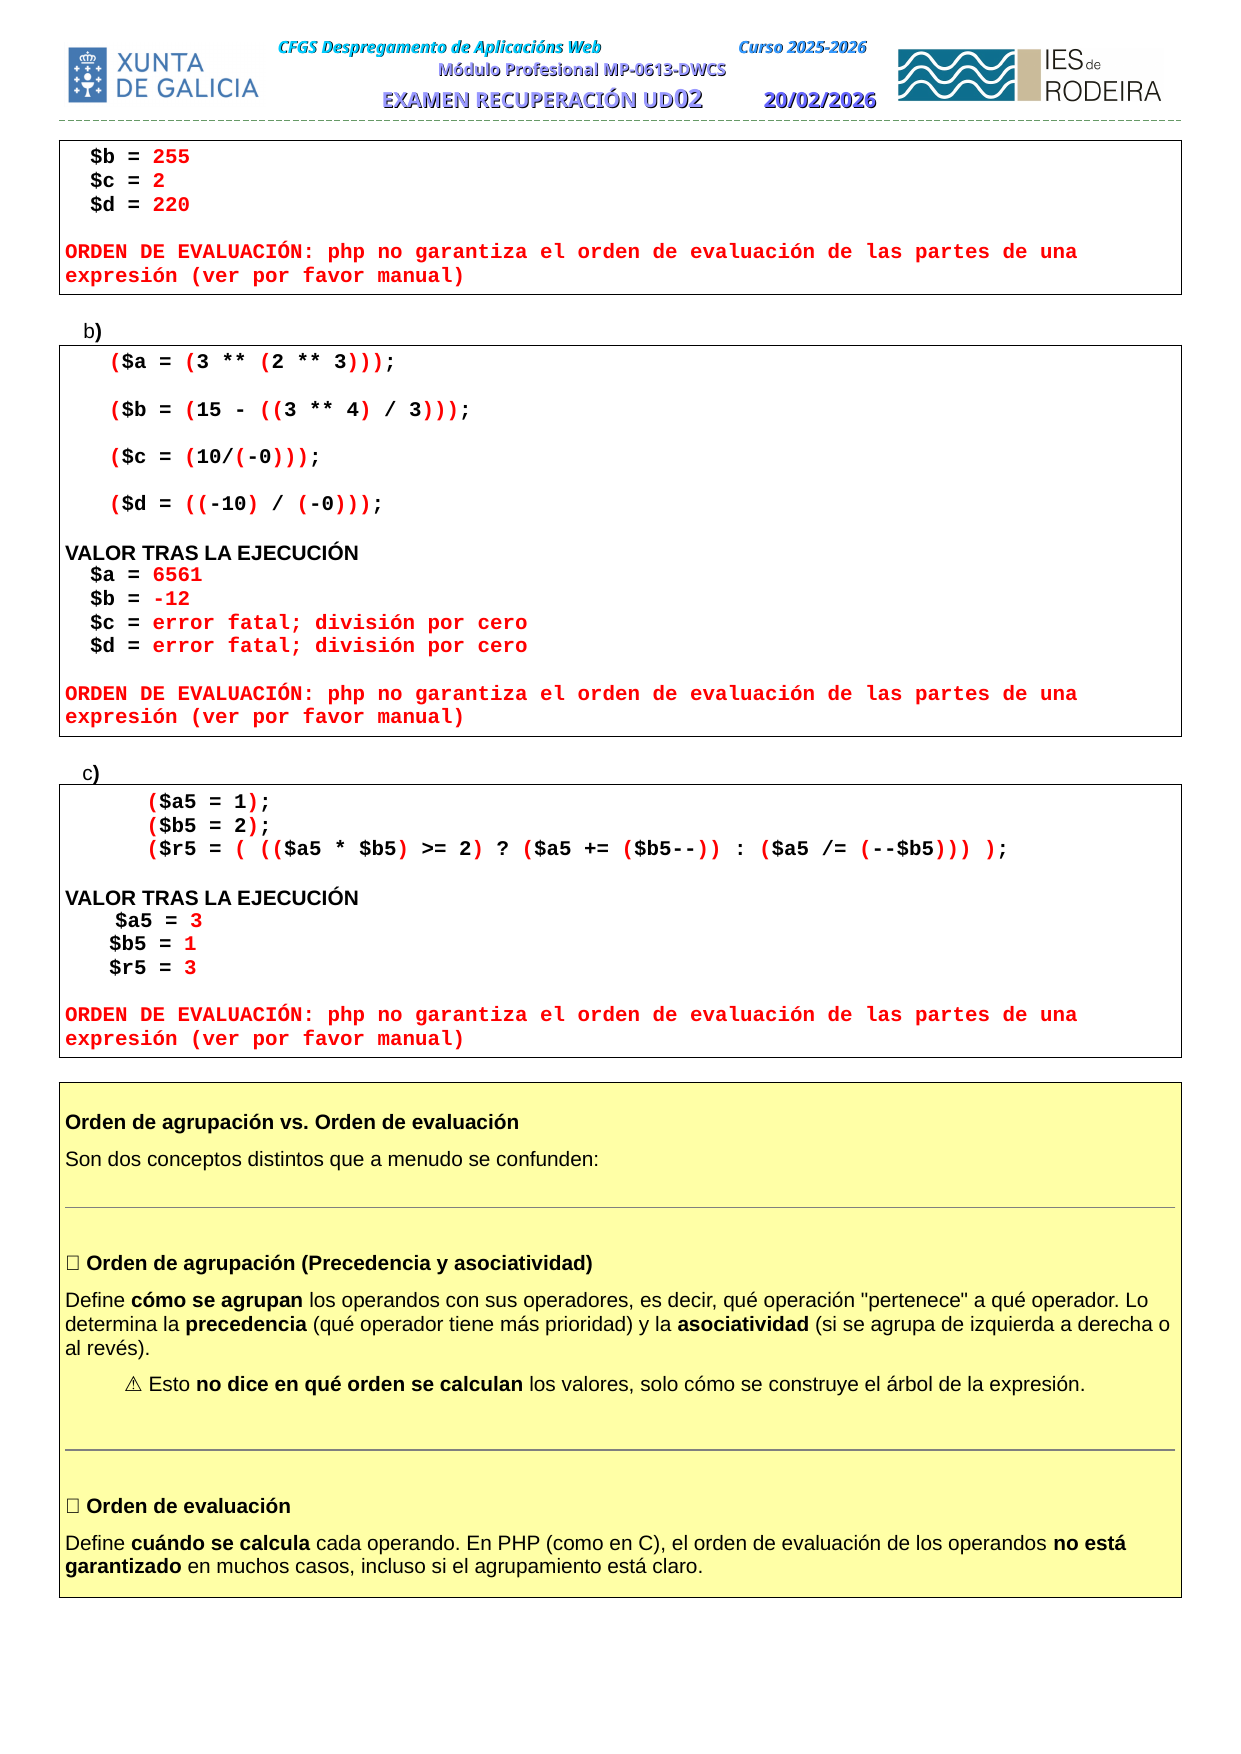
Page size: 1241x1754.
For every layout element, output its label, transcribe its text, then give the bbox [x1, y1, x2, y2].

table_header $b = 255 $c = 2 $d = 220 ORDEN DE EVALUACIÓN: php no garantiza el orden de evaluación de las partes de una expresión (ver por favor manual) [60, 141, 1181, 294]
text c) [59, 760, 1181, 784]
picture [897, 48, 1164, 102]
text b) [59, 319, 1181, 344]
table_header Orden de agrupación vs. Orden de evaluación Son dos conceptos distintos que a menudo se confunden: 🔹 Orden de agrupación (Precedencia y asociatividad) Define cómo se agrupan los operandos con sus operadores, es decir, qué operación "pertenece" a qué operador. Lo determina la precedencia (qué operador tiene más prioridad) y la asociatividad (si se agrupa de izquierda a derecha o al revés). ⚠️ Esto no dice en qué orden se calculan los valores, solo cómo se construye el árbol de la expresión. 🔹 Orden de evaluación Define cuándo se calcula cada operando. En PHP (como en C), el orden de evaluación de los operandos no está garantizado en muchos casos, incluso si el agrupamiento está claro. [60, 1083, 1181, 1597]
table_header ($a5 = 1); ($b5 = 2); ($r5 = ( (($a5 * $b5) >= 2) ? ($a5 += ($b5--)) : ($a5 /= (--$b5))) ); VALOR TRAS LA EJECUCIÓN $a5 = 3 $b5 = 1 $r5 = 3 ORDEN DE EVALUACIÓN: php no garantiza el orden de evaluación de las partes de una expresión (ver por favor manual) [60, 785, 1181, 1057]
picture [64, 42, 267, 107]
table_header ($a = (3 ** (2 ** 3))); ($b = (15 - ((3 ** 4) / 3))); ($c = (10/(-0))); ($d = ((-10) / (-0))); VALOR TRAS LA EJECUCIÓN $a = 6561 $b = -12 $c = error fatal; división por cero $d = error fatal; división por cero ORDEN DE EVALUACIÓN: php no garantiza el orden de evaluación de las partes de una expresión (ver por favor manual) [60, 346, 1181, 736]
